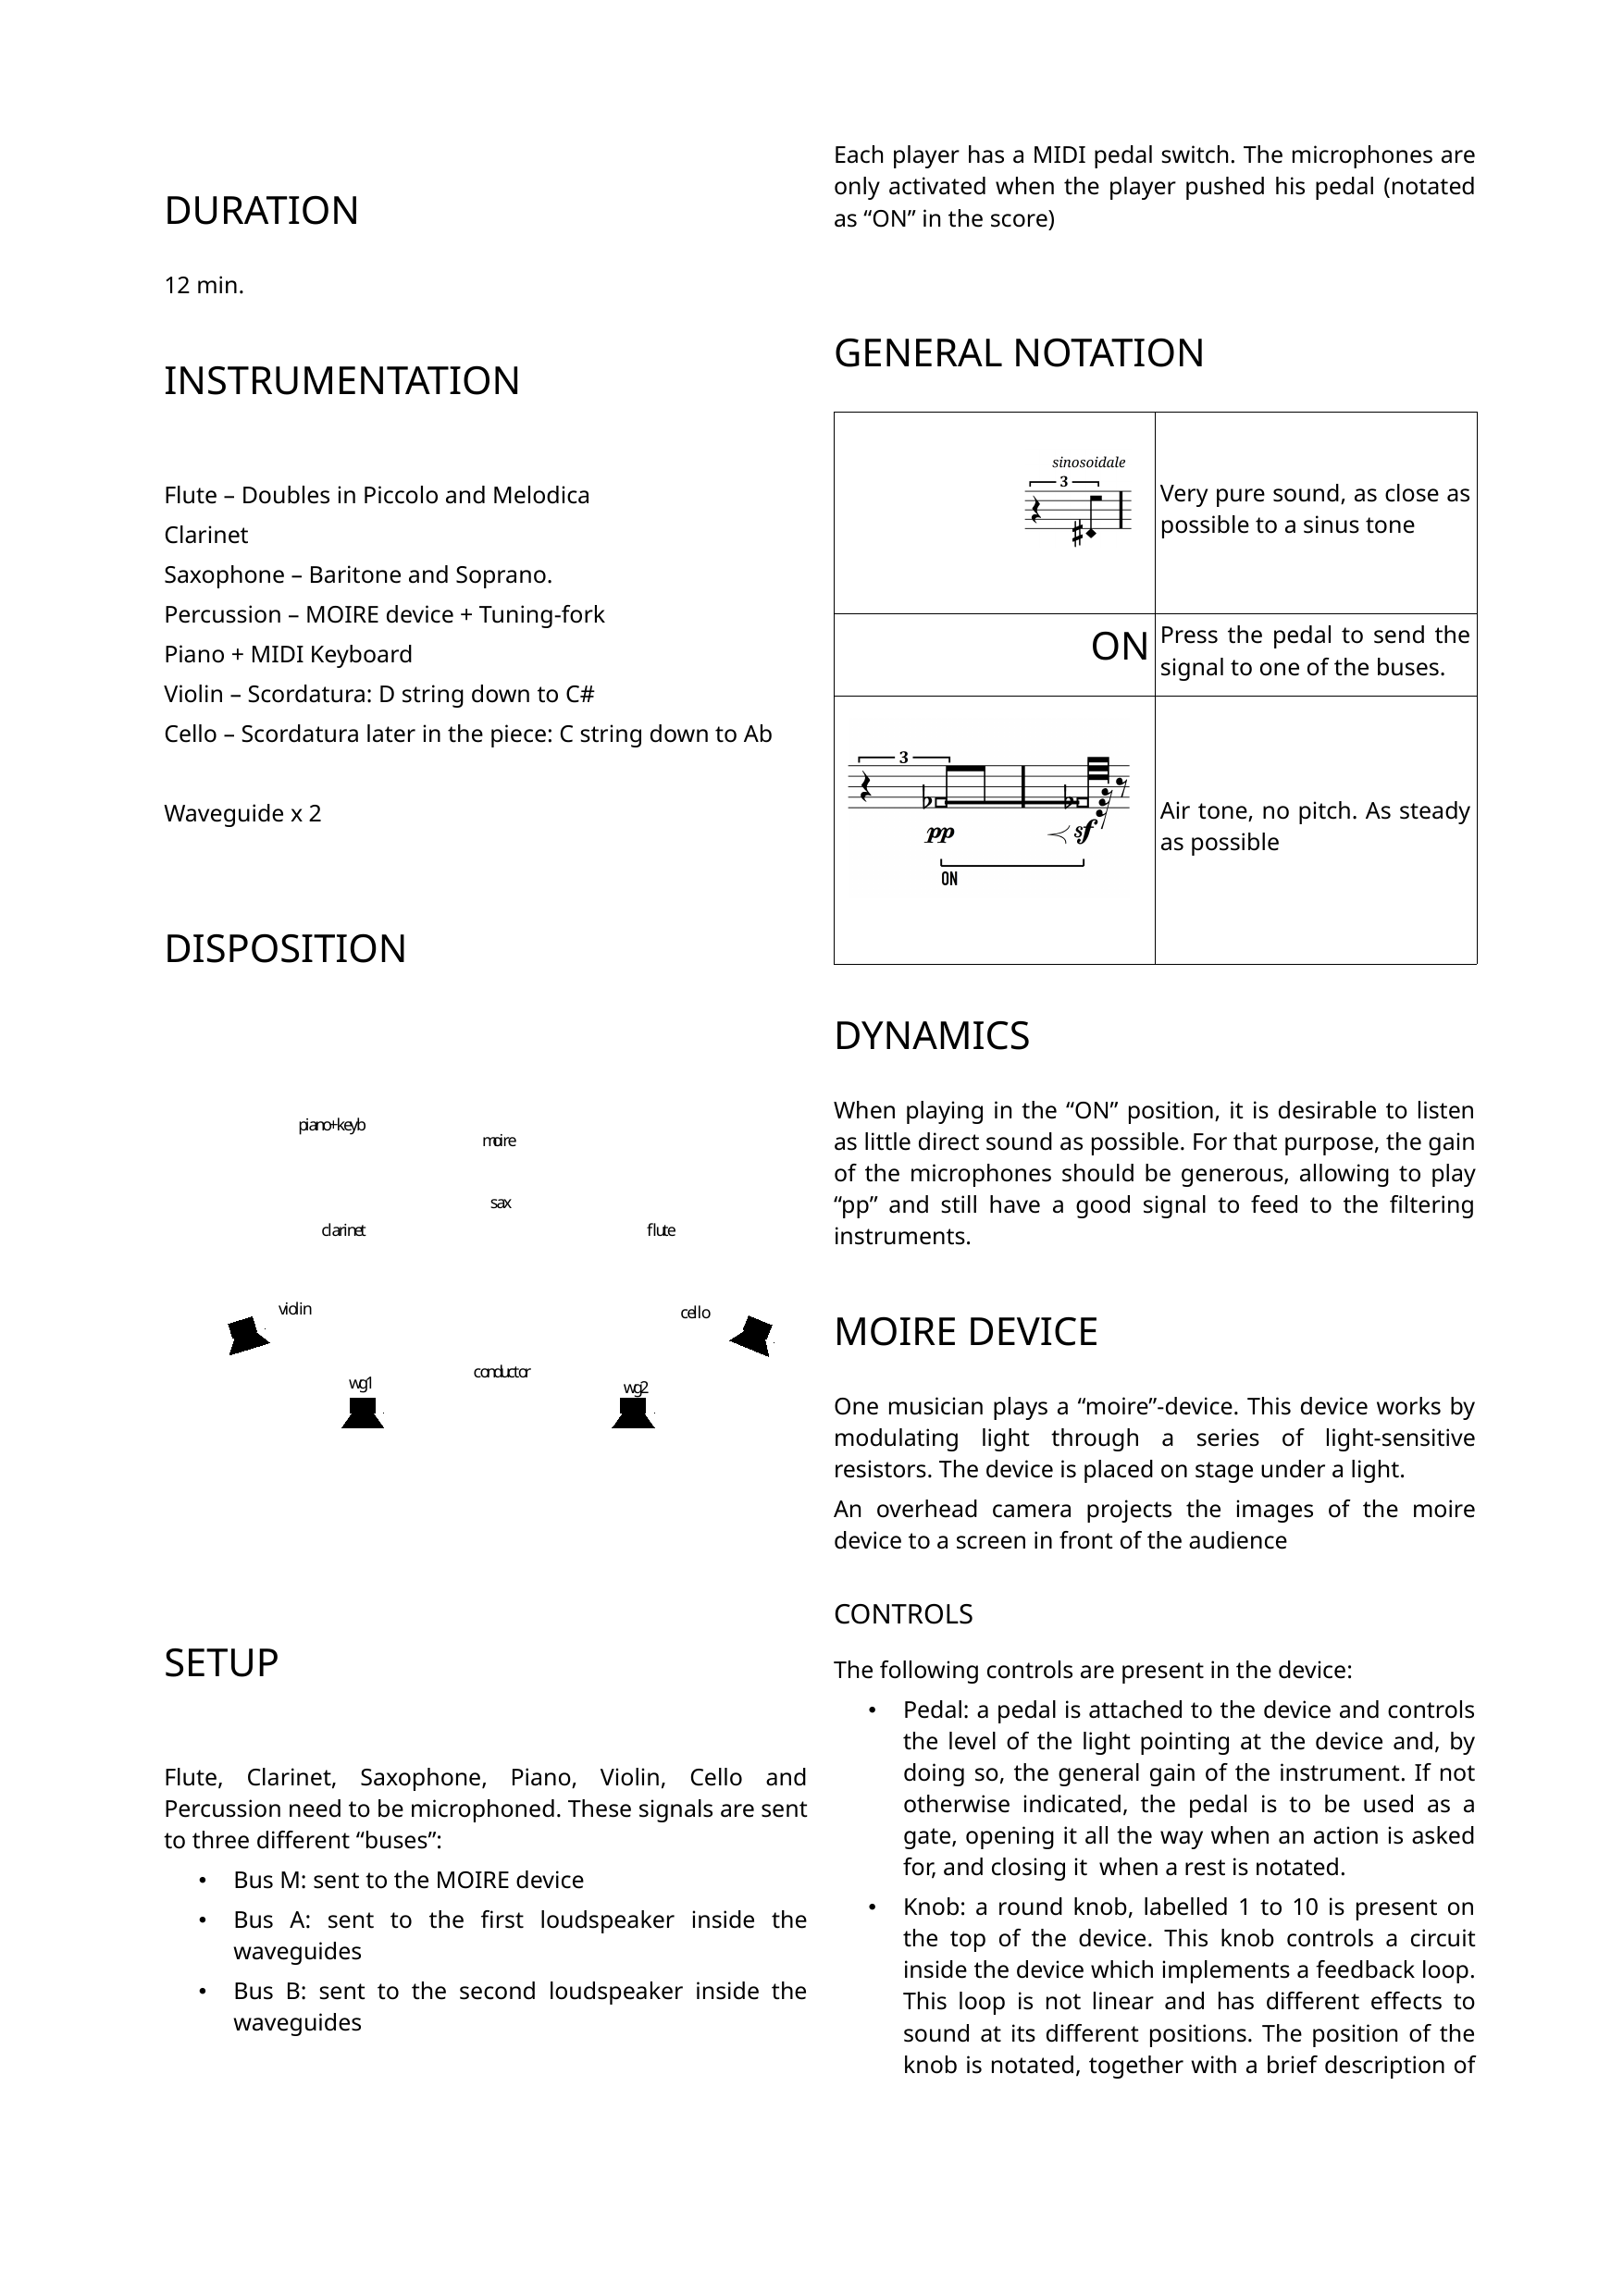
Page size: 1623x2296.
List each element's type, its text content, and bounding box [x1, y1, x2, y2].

text Piano + MIDI Keyboard [164, 638, 808, 670]
list Knob: a round knob, labelled 1 to 10 is present on the top of the device. This knob controls a circuit inside the device which implements a feedback loop. This loop is not linear and has different effects to sound at its different positions. The position of the knob is notated, together with a brief description of [868, 1891, 1477, 2080]
text DYNAMICS [834, 1008, 1477, 1061]
text Saxophone – Baritone and Soprano. [164, 559, 808, 590]
text GENERAL NOTATION [834, 326, 1459, 378]
text Violin – Scordatura: D string down to C# [164, 678, 808, 710]
text One musician plays a “moire”-device. This device works by modulating light through a series of light-sensitive resistors. The device is placed on stage under a light. [834, 1390, 1477, 1485]
picture [848, 718, 1130, 898]
text Flute, Clarinet, Saxophone, Piano, Violin, Cello and Percussion need to be microphoned. These signals are sent to three different “buses”: [164, 1761, 808, 1856]
list Pedal: a pedal is attached to the device and controls the level of the light pointing at the device and, by doing so, the general gain of the instrument. If not otherwise indicated, the pedal is to be used as a gate, opening it all the way when an action is asked for, and closing it when a rest is notated. [868, 1694, 1477, 1882]
text DURATION [164, 183, 808, 236]
list Bus B: sent to the second loudspeaker inside the waveguides [198, 1975, 808, 2038]
text Cello – Scordatura later in the piece: C string down to Ab [164, 718, 808, 749]
text CONTROLS [834, 1595, 1477, 1632]
picture [1024, 449, 1132, 548]
text Each player has a MIDI pedal switch. The microphones are only activated when the player pushed his pedal (notated as “ON” in the score) [834, 139, 1477, 233]
text DISPOSITION [164, 921, 808, 974]
table_header Very pure sound, as close as possible to a sinus tone [1156, 413, 1477, 613]
text The following controls are present in the device: [834, 1654, 1477, 1685]
text When playing in the “ON” position, it is desirable to listen as little direct sound as possible. For that purpose, the gain of the microphones should be generous, allowing to play “pp” and still have a good signal to feed to the filtering instruments. [834, 1094, 1477, 1252]
table_cell ON [835, 614, 1155, 696]
text MOIRE DEVICE [834, 1304, 1477, 1357]
text 12 min. [164, 269, 808, 301]
text Percussion – MOIRE device + Tuning-fork [164, 599, 808, 630]
table_cell Press the pedal to send the signal to one of the buses. [1156, 614, 1477, 696]
text Waveguide x 2 [164, 797, 808, 829]
list Bus M: sent to the MOIRE device [198, 1864, 808, 1895]
table_cell [835, 697, 1155, 964]
text Clarinet [164, 519, 808, 550]
list Bus A: sent to the first loudspeaker inside the waveguides [198, 1904, 808, 1967]
text An overhead camera projects the images of the moire device to a screen in front of the audience [834, 1493, 1477, 1556]
table_header [835, 413, 1155, 613]
text SETUP [164, 1636, 808, 1687]
table_cell Air tone, no pitch. As steady as possible [1156, 697, 1477, 964]
text INSTRUMENTATION [164, 353, 808, 406]
text Flute – Doubles in Piccolo and Melodica [164, 479, 808, 511]
